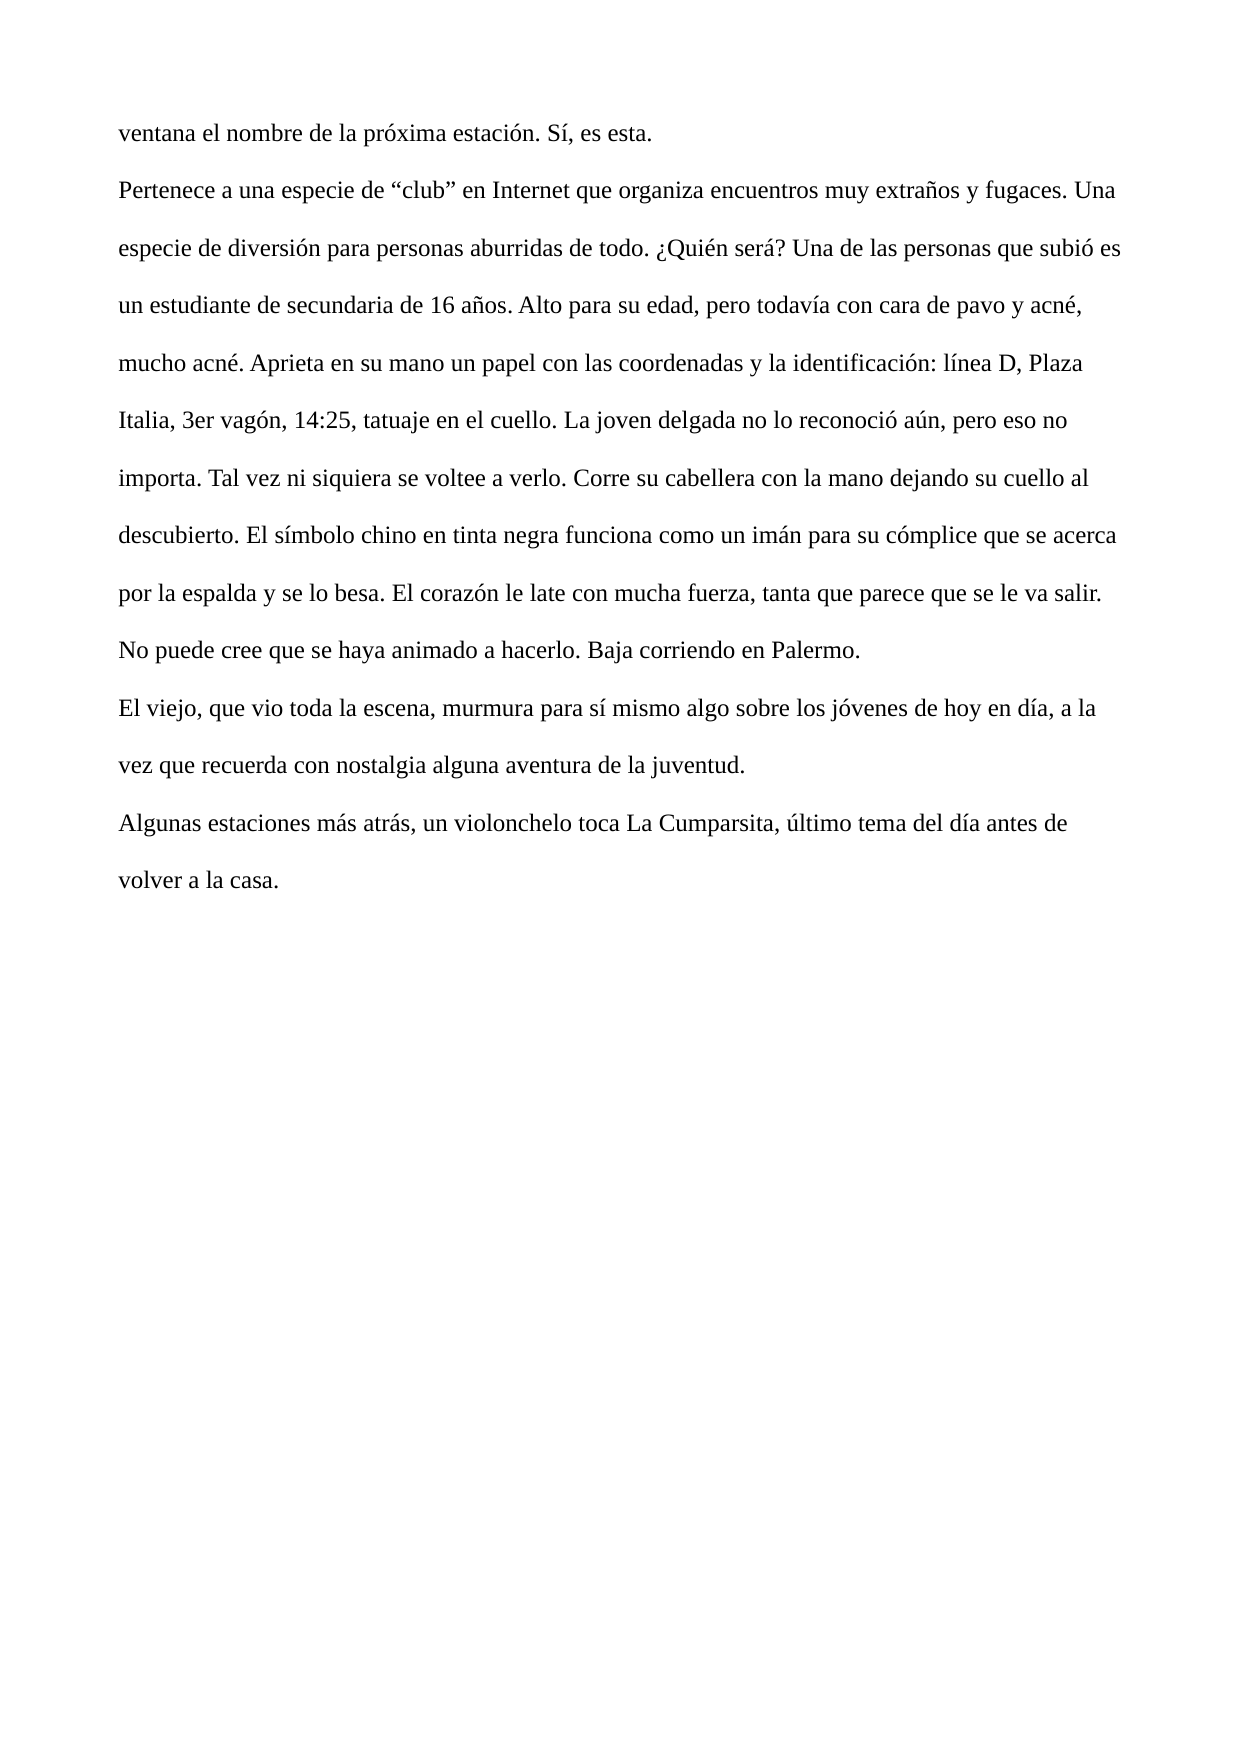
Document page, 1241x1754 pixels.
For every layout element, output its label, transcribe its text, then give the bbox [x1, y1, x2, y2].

text ventana el nombre de la próxima estación. Sí, es esta. [118, 118, 1122, 147]
text Algunas estaciones más atrás, un violonchelo toca La Cumparsita, último tema del día antes de volver a la casa. [118, 808, 1122, 894]
text El viejo, que vio toda la escena, murmura para sí mismo algo sobre los jóvenes de hoy en día, a la vez que recuerda con nostalgia alguna aventura de la juventud. [118, 693, 1122, 779]
text Pertenece a una especie de “club” en Internet que organiza encuentros muy extraños y fugaces. Una especie de diversión para personas aburridas de todo. ¿Quién será? Una de las personas que subió es un estudiante de secundaria de 16 años. Alto para su edad, pero todavía con cara de pavo y acné, mucho acné. Aprieta en su mano un papel con las coordenadas y la identificación: línea D, Plaza Italia, 3er vagón, 14:25, tatuaje en el cuello. La joven delgada no lo reconoció aún, pero eso no importa. Tal vez ni siquiera se voltee a verlo. Corre su cabellera con la mano dejando su cuello al descubierto. El símbolo chino en tinta negra funciona como un imán para su cómplice que se acerca por la espalda y se lo besa. El corazón le late con mucha fuerza, tanta que parece que se le va salir. No puede cree que se haya animado a hacerlo. Baja corriendo en Palermo. [118, 176, 1122, 664]
